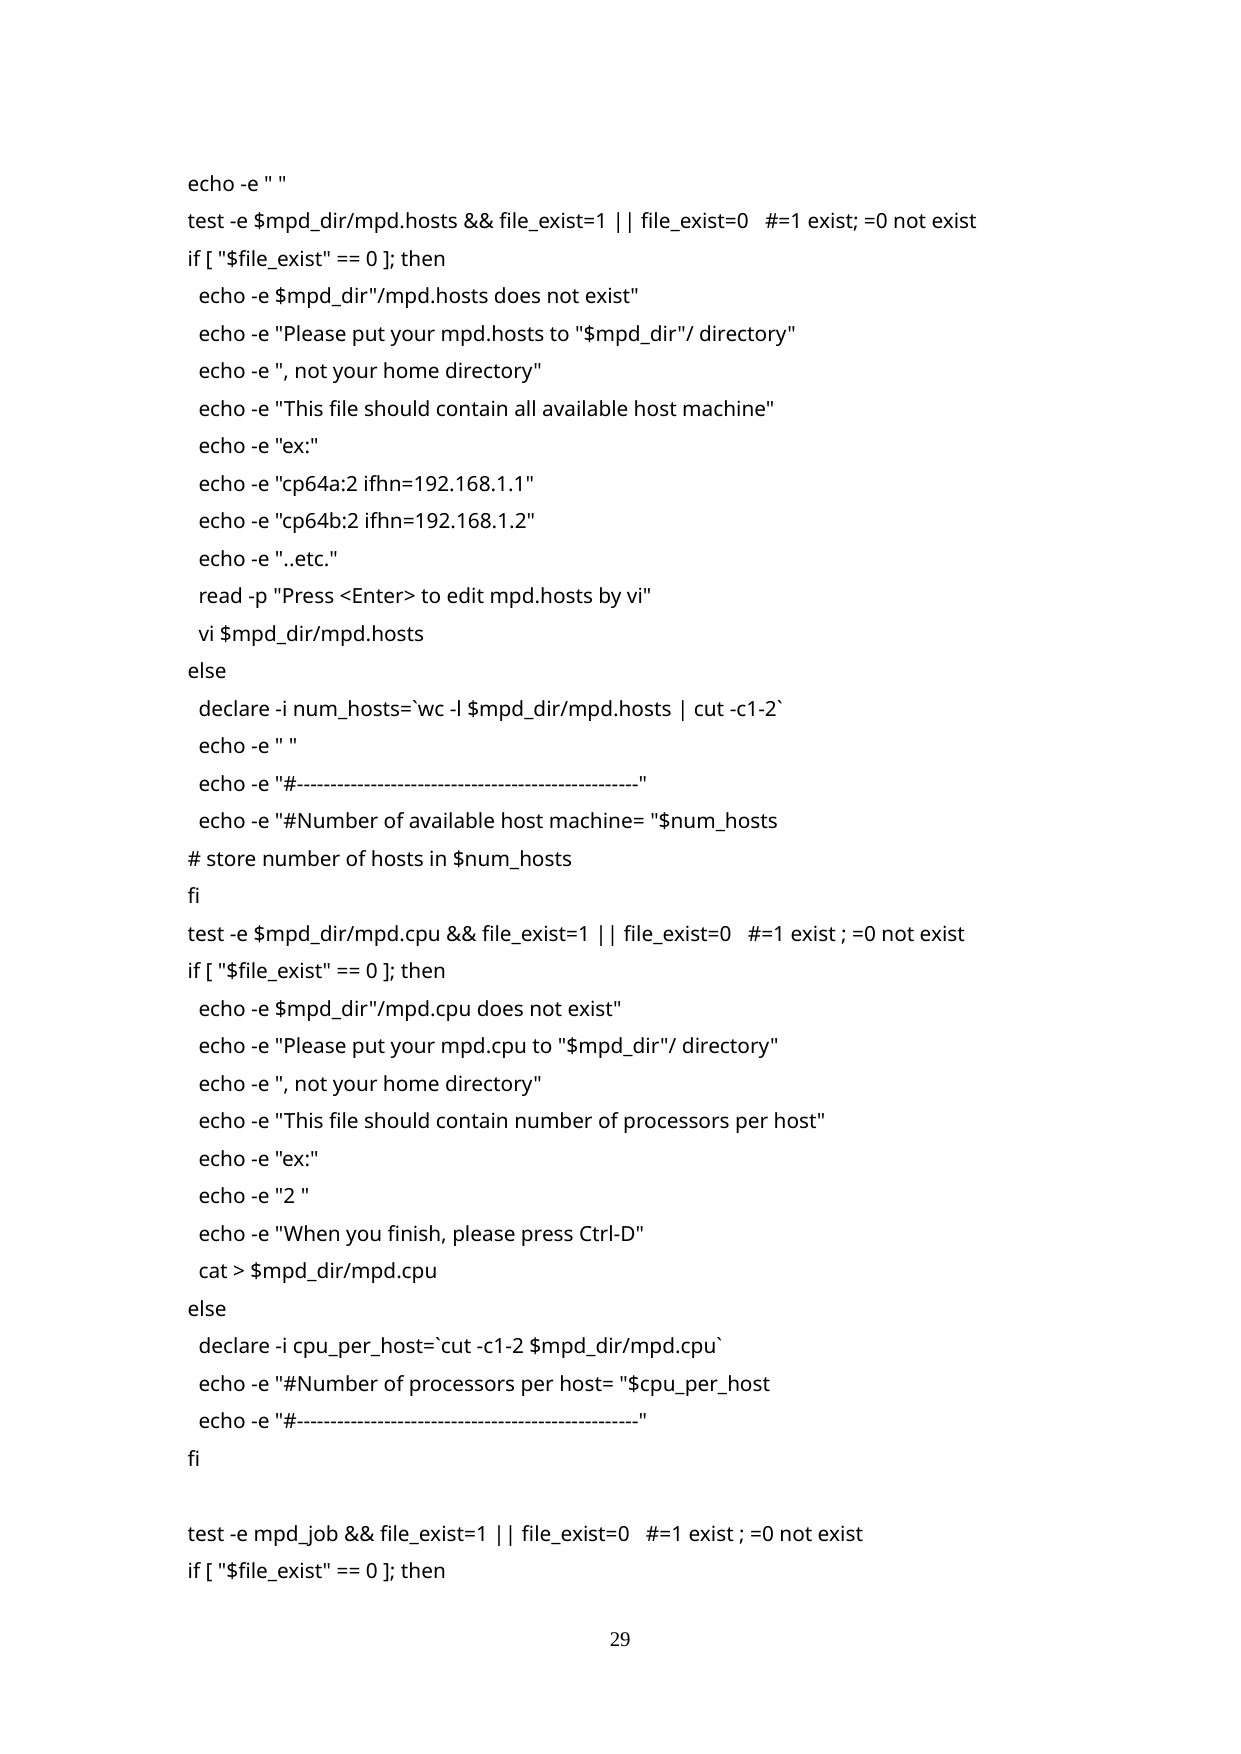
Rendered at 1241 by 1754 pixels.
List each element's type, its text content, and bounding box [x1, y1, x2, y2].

text read -p "Press <Enter> to edit mpd.hosts by vi" [187, 577, 1053, 614]
text else [187, 1289, 1053, 1327]
text echo -e ", not your home directory" [187, 352, 1053, 389]
text if [ "$file_exist" == 0 ]; then [187, 952, 1053, 989]
text echo -e ", not your home directory" [187, 1064, 1053, 1102]
text vi $mpd_dir/mpd.hosts [187, 614, 1053, 652]
text echo -e "cp64b:2 ifhn=192.168.1.2" [187, 502, 1053, 539]
text echo -e "This file should contain number of processors per host" [187, 1102, 1053, 1139]
text else [187, 652, 1053, 689]
text cat > $mpd_dir/mpd.cpu [187, 1252, 1053, 1289]
text echo -e "#---------------------------------------------------" [187, 1402, 1053, 1439]
text if [ "$file_exist" == 0 ]; then [187, 239, 1053, 277]
text echo -e $mpd_dir"/mpd.cpu does not exist" [187, 989, 1053, 1027]
text echo -e "..etc." [187, 539, 1053, 577]
text fi [187, 877, 1053, 914]
text test -e $mpd_dir/mpd.cpu && file_exist=1 || file_exist=0 #=1 exist ; =0 not exist [187, 914, 1053, 952]
text echo -e "#---------------------------------------------------" [187, 764, 1053, 802]
text echo -e "This file should contain all available host machine" [187, 389, 1053, 427]
text fi [187, 1439, 1053, 1477]
text echo -e "#Number of processors per host= "$cpu_per_host [187, 1364, 1053, 1402]
text test -e mpd_job && file_exist=1 || file_exist=0 #=1 exist ; =0 not exist [187, 1514, 1053, 1552]
text declare -i cpu_per_host=`cut -c1-2 $mpd_dir/mpd.cpu` [187, 1327, 1053, 1364]
text echo -e "2 " [187, 1177, 1053, 1214]
text echo -e $mpd_dir"/mpd.hosts does not exist" [187, 277, 1053, 314]
text echo -e "When you finish, please press Ctrl-D" [187, 1214, 1053, 1252]
text echo -e "Please put your mpd.hosts to "$mpd_dir"/ directory" [187, 314, 1053, 352]
text declare -i num_hosts=`wc -l $mpd_dir/mpd.hosts | cut -c1-2` [187, 689, 1053, 727]
text # store number of hosts in $num_hosts [187, 839, 1053, 877]
text echo -e "cp64a:2 ifhn=192.168.1.1" [187, 464, 1053, 502]
text echo -e "ex:" [187, 1139, 1053, 1177]
text test -e $mpd_dir/mpd.hosts && file_exist=1 || file_exist=0 #=1 exist; =0 not exist [187, 202, 1053, 239]
text echo -e " " [187, 727, 1053, 764]
text echo -e "ex:" [187, 427, 1053, 464]
text echo -e "Please put your mpd.cpu to "$mpd_dir"/ directory" [187, 1027, 1053, 1064]
text if [ "$file_exist" == 0 ]; then [187, 1552, 1053, 1589]
text echo -e "#Number of available host machine= "$num_hosts [187, 802, 1053, 839]
text echo -e " " [187, 164, 1053, 202]
